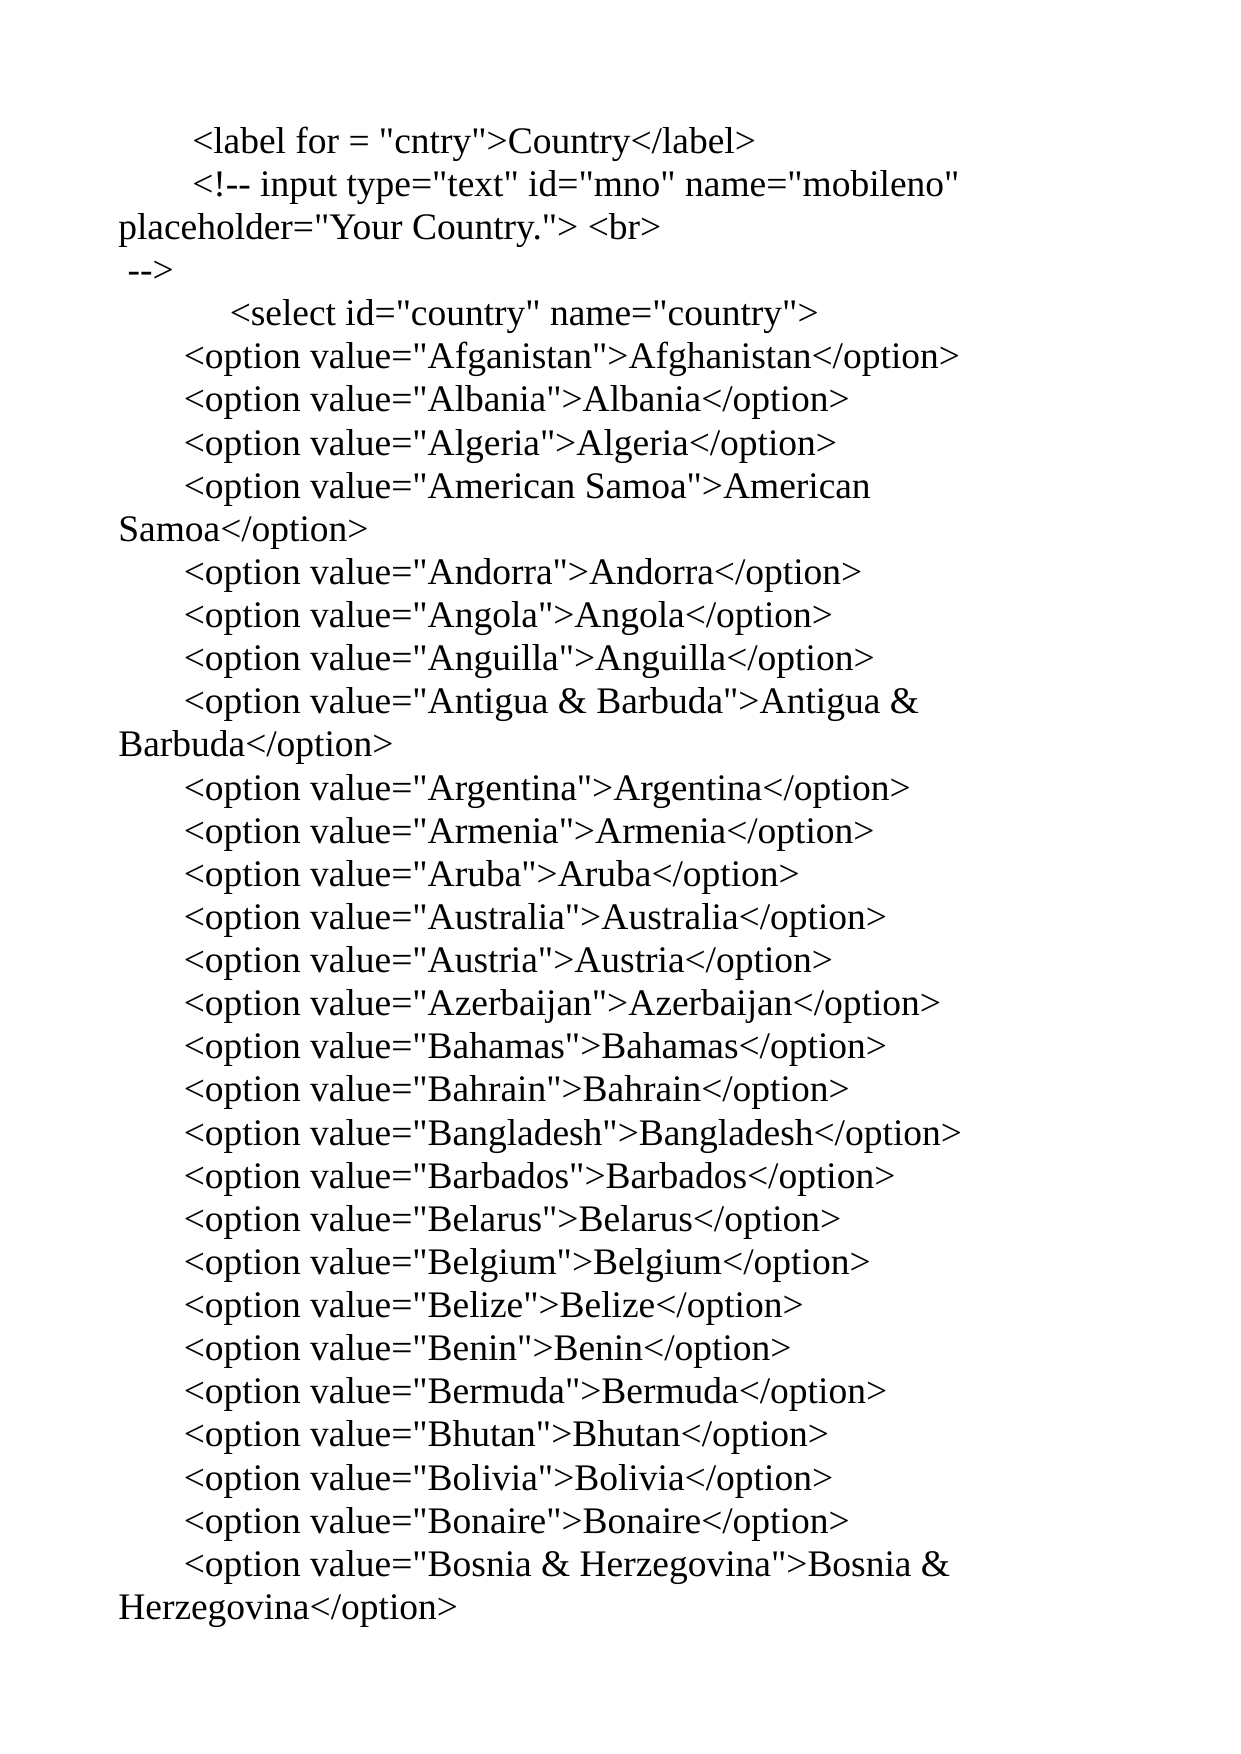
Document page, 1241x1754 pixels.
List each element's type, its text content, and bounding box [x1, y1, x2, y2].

text <option value="Bahamas">Bahamas</option> [118, 1024, 1122, 1067]
text <option value="Angola">Angola</option> [118, 592, 1122, 636]
text <option value="Austria">Austria</option> [118, 937, 1122, 981]
text <option value="Bosnia & Herzegovina">Bosnia & Herzegovina</option> [118, 1541, 1122, 1627]
text <option value="Algeria">Algeria</option> [118, 420, 1122, 463]
text <option value="Bangladesh">Bangladesh</option> [118, 1110, 1122, 1153]
text <option value="Andorra">Andorra</option> [118, 549, 1122, 592]
text <select id="country" name="country"> [118, 291, 1122, 334]
text <option value="Antigua & Barbuda">Antigua & Barbuda</option> [118, 679, 1122, 765]
text <option value="Afganistan">Afghanistan</option> [118, 334, 1122, 377]
text --> [118, 247, 1122, 291]
text <option value="Australia">Australia</option> [118, 894, 1122, 937]
text <option value="Argentina">Argentina</option> [118, 765, 1122, 808]
text <option value="Bonaire">Bonaire</option> [118, 1498, 1122, 1541]
text <option value="Azerbaijan">Azerbaijan</option> [118, 981, 1122, 1024]
text <option value="Belarus">Belarus</option> [118, 1196, 1122, 1239]
text <option value="Bolivia">Bolivia</option> [118, 1455, 1122, 1498]
text <option value="Barbados">Barbados</option> [118, 1153, 1122, 1196]
text <option value="Aruba">Aruba</option> [118, 851, 1122, 894]
text <option value="Belgium">Belgium</option> [118, 1239, 1122, 1282]
text <option value="Anguilla">Anguilla</option> [118, 636, 1122, 679]
text <option value="Benin">Benin</option> [118, 1326, 1122, 1369]
text <!-- input type="text" id="mno" name="mobileno" placeholder="Your Country."> <br> [118, 161, 1122, 247]
text <label for = "cntry">Country</label> [118, 118, 1122, 161]
text <option value="American Samoa">American Samoa</option> [118, 463, 1122, 549]
text <option value="Bhutan">Bhutan</option> [118, 1412, 1122, 1455]
text <option value="Bahrain">Bahrain</option> [118, 1067, 1122, 1110]
text <option value="Belize">Belize</option> [118, 1282, 1122, 1326]
text <option value="Armenia">Armenia</option> [118, 808, 1122, 851]
text <option value="Bermuda">Bermuda</option> [118, 1369, 1122, 1412]
text <option value="Albania">Albania</option> [118, 377, 1122, 420]
